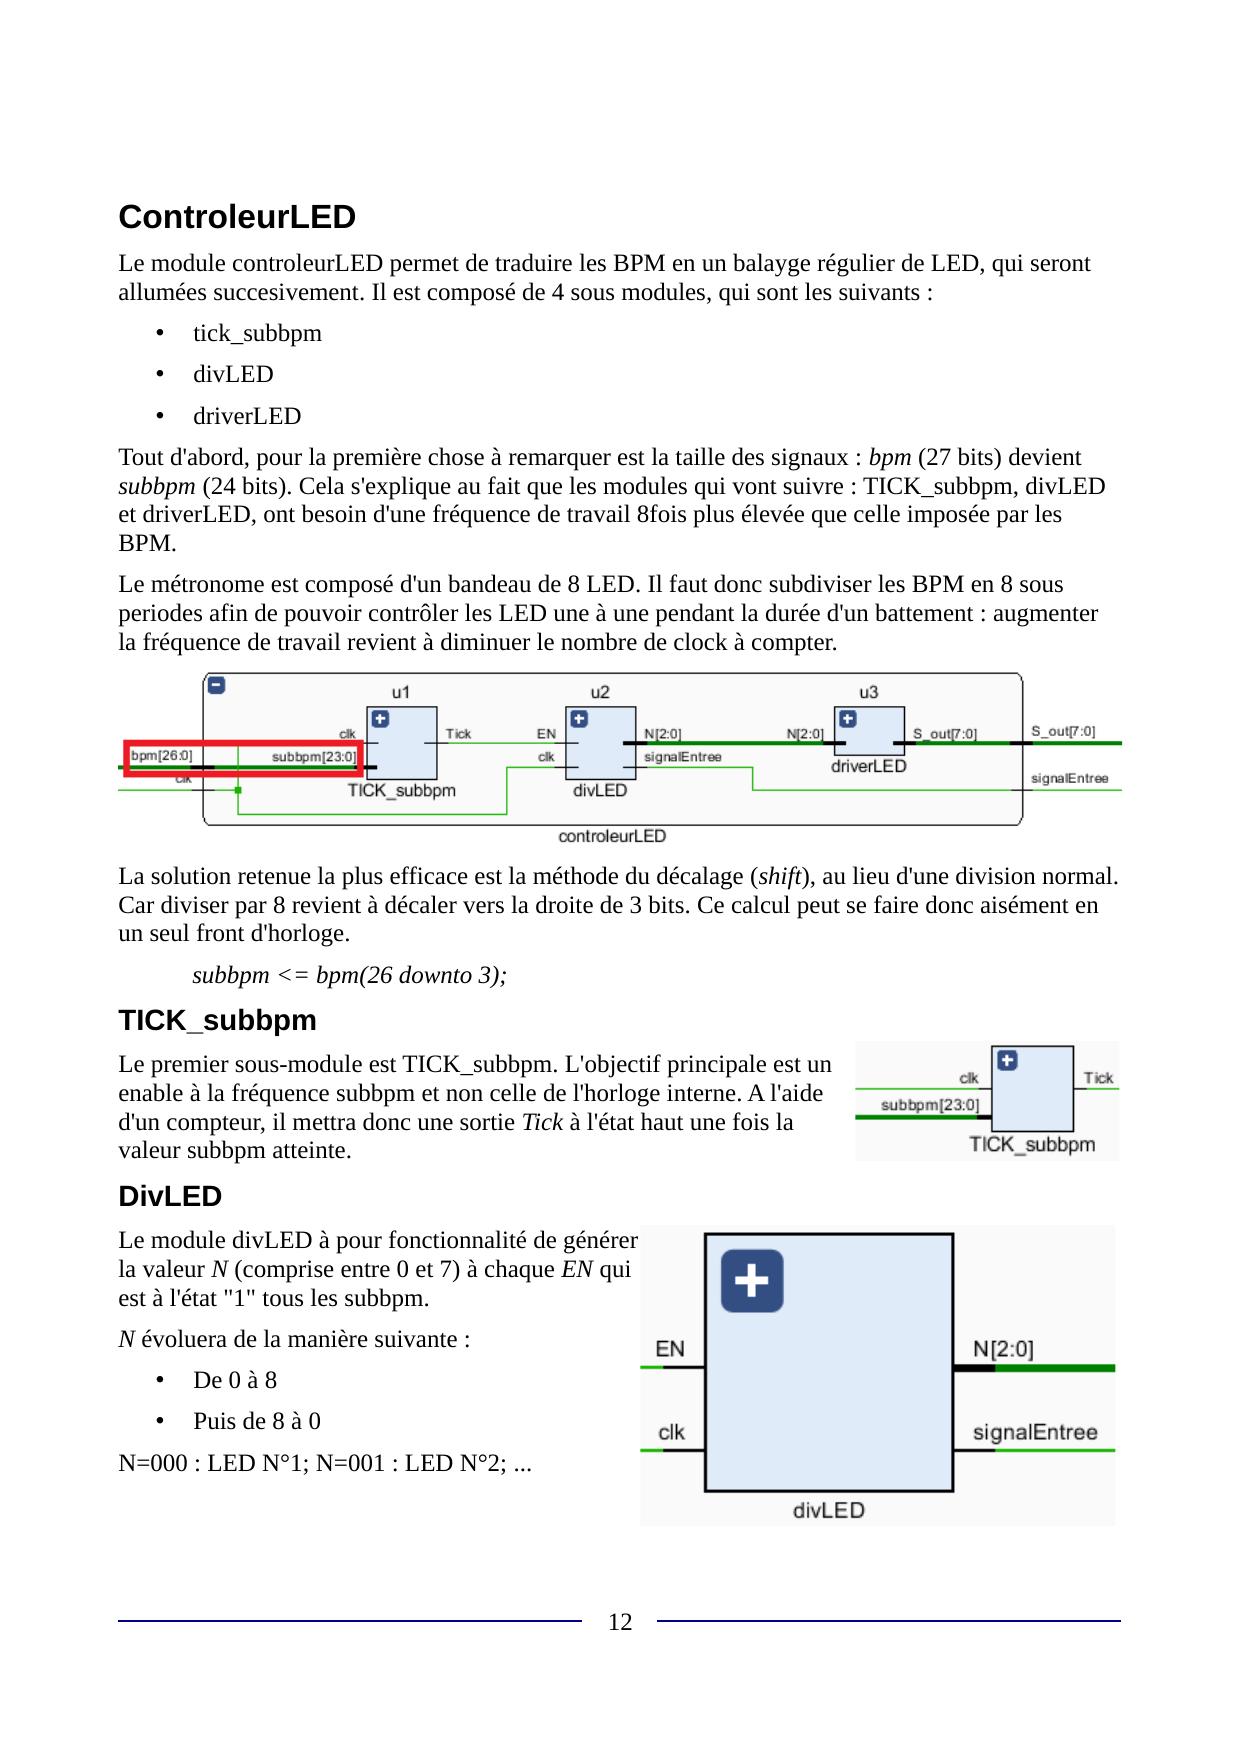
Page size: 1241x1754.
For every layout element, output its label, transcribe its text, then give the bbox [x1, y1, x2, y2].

text Le métronome est composé d'un bandeau de 8 LED. Il faut donc subdiviser les BPM en 8 sous periodes afin de pouvoir contrôler les LED une à une pendant la durée d'un battement : augmenter la fréquence de travail revient à diminuer le nombre de clock à compter. [118, 569, 1122, 656]
text subbpm <= bpm(26 downto 3); [118, 960, 1122, 988]
text Le module controleurLED permet de traduire les BPM en un balayge régulier de LED, qui seront allumées succesivement. Il est composé de 4 sous modules, qui sont les suivants : [118, 248, 1122, 306]
text N évoluera de la manière suivante : [118, 1324, 640, 1353]
list tick_subbpm [156, 318, 1122, 347]
list [1116, 1365, 1122, 1394]
list driverLED [156, 401, 1122, 429]
list divLED [156, 359, 1122, 388]
picture [640, 1225, 1116, 1526]
subtitle ControleurLED [118, 197, 1122, 236]
text Le module divLED à pour fonctionnalité de générer la valeur N (comprise entre 0 et 7) à chaque EN qui est à l'état "1" tous les subbpm. [118, 1225, 640, 1311]
subtitle TICK_subbpm [118, 1003, 1122, 1037]
text N=000 : LED N°1; N=001 : LED N°2; ... [118, 1448, 640, 1476]
list De 0 à 8 [156, 1365, 640, 1394]
picture [118, 666, 1123, 861]
subtitle DivLED [118, 1179, 1122, 1213]
text La solution retenue la plus efficace est la méthode du décalage (shift), au lieu d'une division normal. Car diviser par 8 revient à décaler vers la droite de 3 bits. Ce calcul peut se faire donc aisément en un seul front d'horloge. [118, 861, 1122, 947]
text Le premier sous-module est TICK_subbpm. L'objectif principale est un enable à la fréquence subbpm et non celle de l'horloge interne. A l'aide d'un compteur, il mettra donc une sortie Tick à l'état haut une fois la valeur subbpm atteinte. [118, 1049, 1122, 1164]
picture [855, 1041, 1120, 1161]
list Puis de 8 à 0 [156, 1406, 640, 1435]
text Tout d'abord, pour la première chose à remarquer est la taille des signaux : bpm (27 bits) devient subbpm (24 bits). Cela s'explique au fait que les modules qui vont suivre : TICK_subbpm, divLED et driverLED, ont besoin d'une fréquence de travail 8fois plus élevée que celle imposée par les BPM. [118, 442, 1122, 557]
